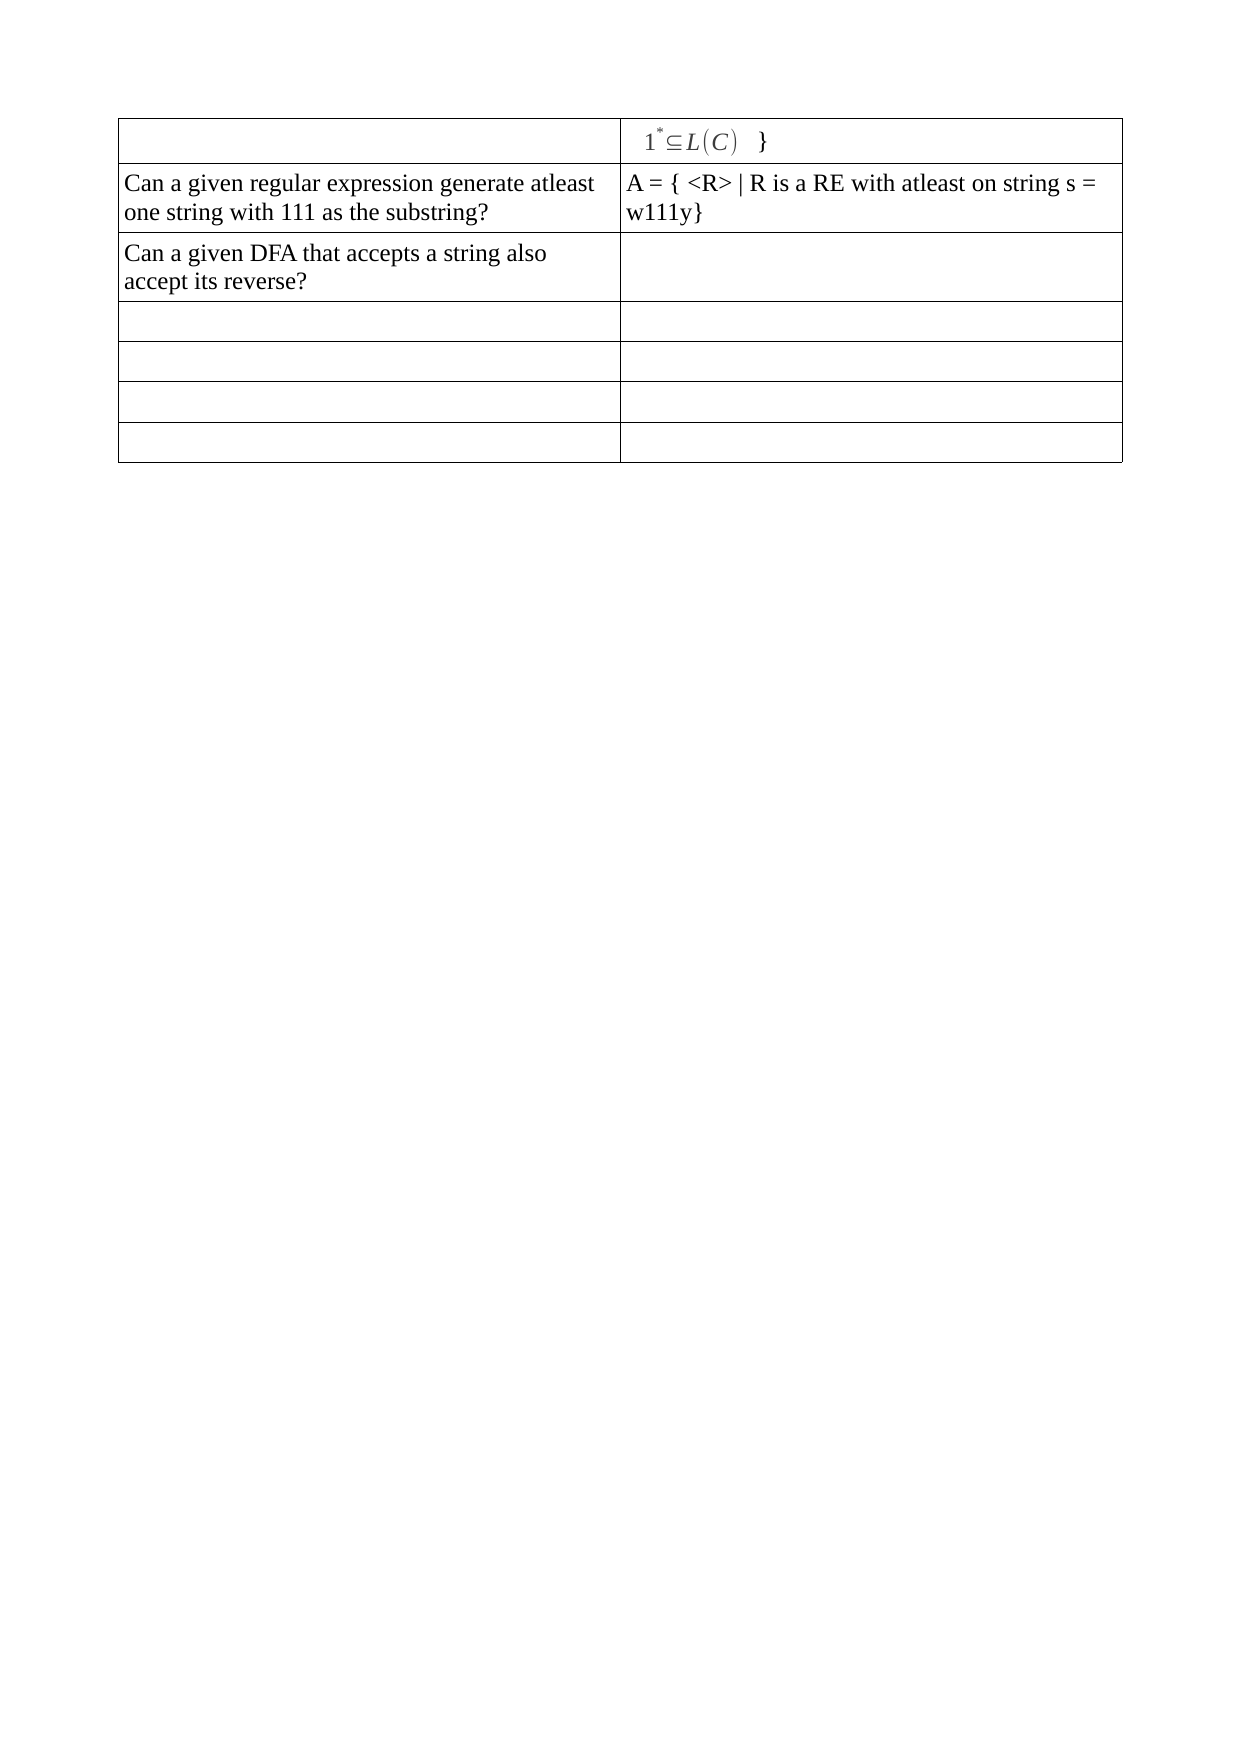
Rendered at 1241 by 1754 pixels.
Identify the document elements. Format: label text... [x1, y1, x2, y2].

table_cell A = { G | G is a CFG over {0, 1}and } [621, 119, 1122, 163]
table_cell [621, 233, 1122, 301]
table_cell A = { <R> | R is a RE with atleast on string s = w111y} [621, 164, 1122, 232]
table_cell Can a given regular expression generate atleast one string with 111 as the substring? [119, 164, 620, 232]
table_cell [621, 382, 1122, 422]
table_cell Can a given DFA that accepts a string also accept its reverse? [119, 233, 620, 301]
table_cell [119, 423, 620, 462]
table_cell [119, 302, 620, 341]
table_cell [621, 342, 1122, 381]
table_cell [119, 342, 620, 381]
table_cell [621, 423, 1122, 462]
table_cell [621, 302, 1122, 341]
table_cell [119, 382, 620, 422]
table_cell [119, 119, 620, 163]
